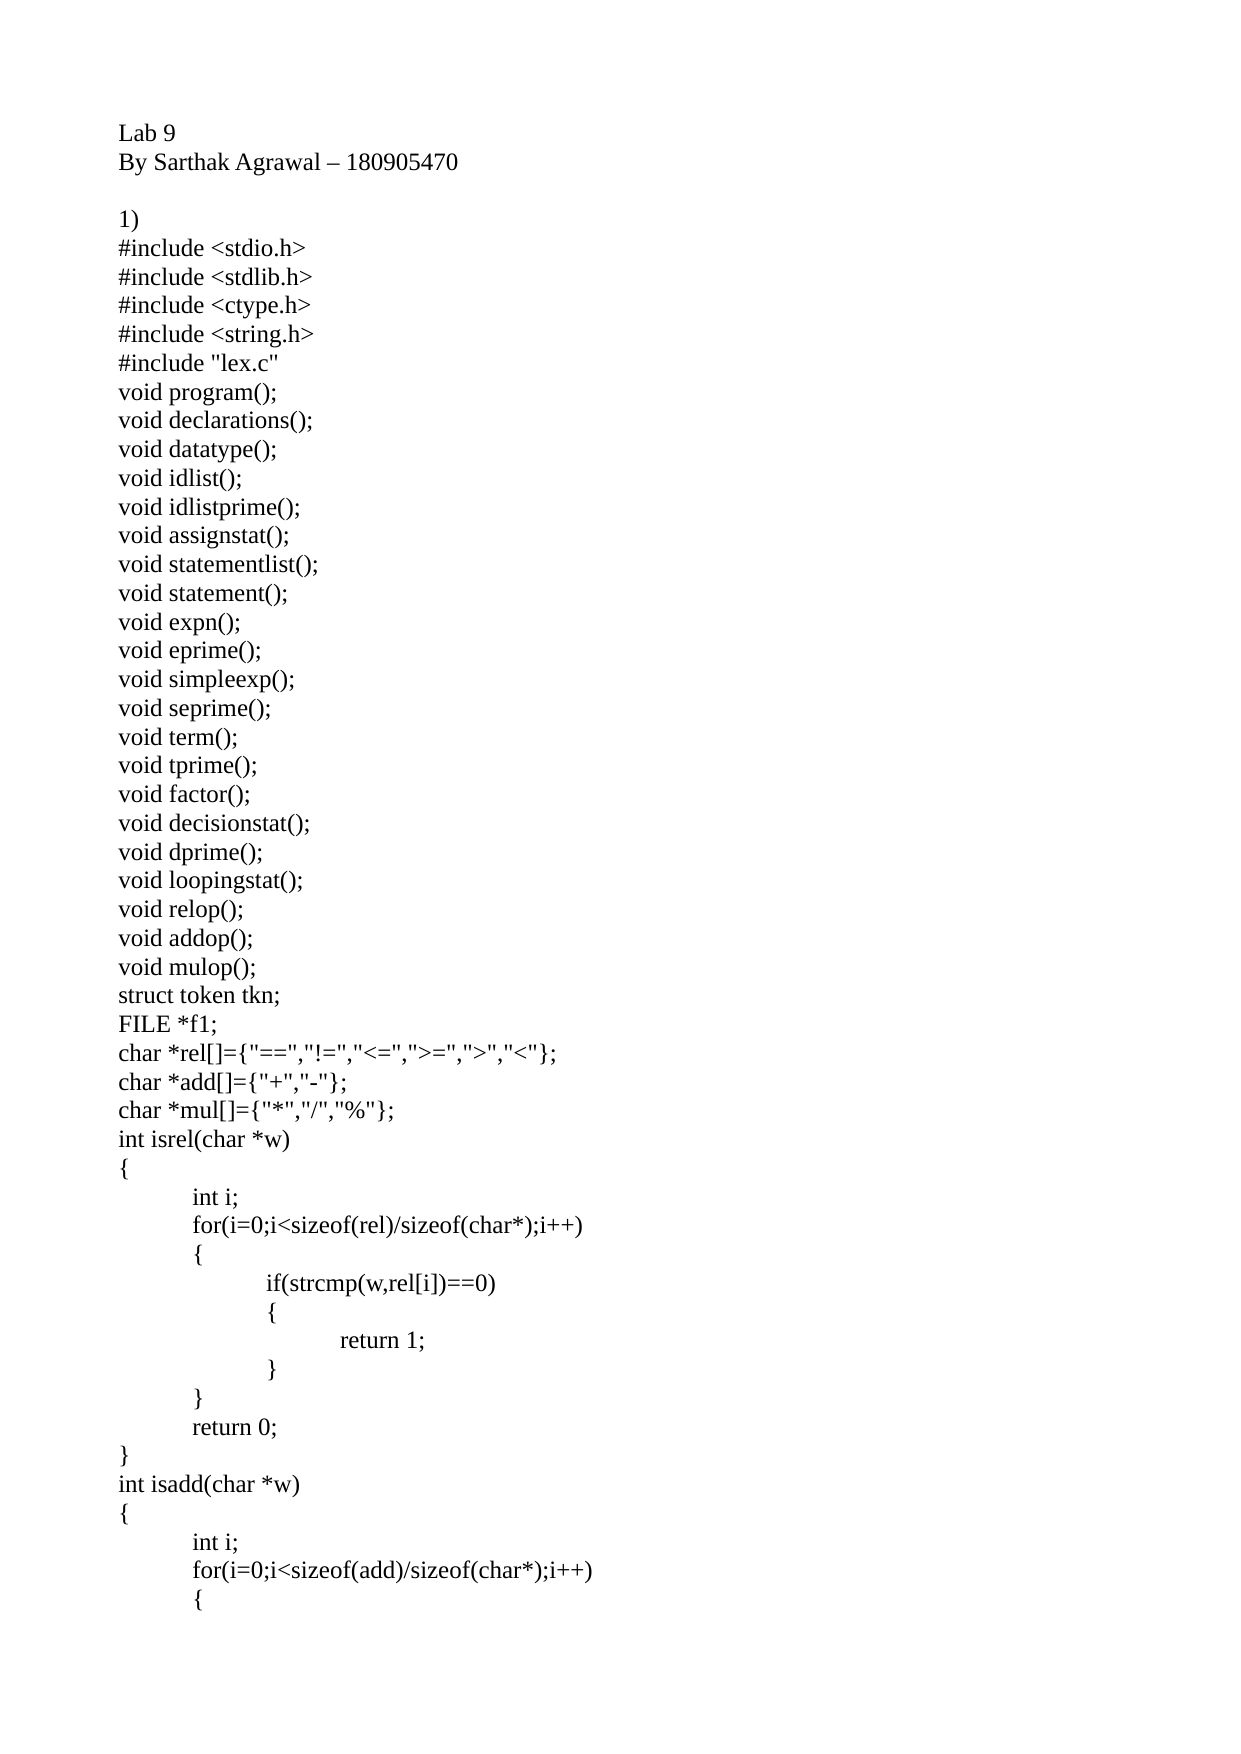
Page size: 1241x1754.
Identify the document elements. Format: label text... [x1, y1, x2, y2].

text char *add[]={"+","-"}; [118, 1067, 1122, 1096]
text #include <stdio.h> [118, 233, 1122, 262]
text void program(); [118, 377, 1122, 406]
text struct token tkn; [118, 981, 1122, 1009]
text { [118, 1498, 1122, 1527]
text void statementlist(); [118, 549, 1122, 578]
text } [118, 1383, 1122, 1412]
text void relop(); [118, 894, 1122, 923]
text return 0; [118, 1412, 1122, 1441]
text void mulop(); [118, 952, 1122, 981]
text void dprime(); [118, 837, 1122, 866]
text int i; [118, 1527, 1122, 1556]
text char *rel[]={"==","!=","<=",">=",">","<"}; [118, 1038, 1122, 1067]
text void datatype(); [118, 434, 1122, 463]
text void tprime(); [118, 751, 1122, 779]
text for(i=0;i<sizeof(rel)/sizeof(char*);i++) [118, 1211, 1122, 1239]
text { [118, 1584, 1122, 1613]
text { [118, 1297, 1122, 1326]
text if(strcmp(w,rel[i])==0) [118, 1268, 1122, 1297]
text void loopingstat(); [118, 866, 1122, 894]
text int i; [118, 1182, 1122, 1211]
text void term(); [118, 722, 1122, 751]
text void idlist(); [118, 463, 1122, 492]
text void declarations(); [118, 406, 1122, 434]
text void decisionstat(); [118, 808, 1122, 837]
text int isadd(char *w) [118, 1469, 1122, 1498]
text void simpleexp(); [118, 664, 1122, 693]
text void idlistprime(); [118, 492, 1122, 521]
text } [118, 1441, 1122, 1469]
text FILE *f1; [118, 1009, 1122, 1038]
text for(i=0;i<sizeof(add)/sizeof(char*);i++) [118, 1556, 1122, 1584]
text 1) [118, 204, 1122, 233]
text { [118, 1239, 1122, 1268]
text void expn(); [118, 607, 1122, 636]
text #include <ctype.h> [118, 291, 1122, 319]
text #include <string.h> [118, 319, 1122, 348]
text { [118, 1153, 1122, 1182]
text void factor(); [118, 779, 1122, 808]
text return 1; [118, 1326, 1122, 1354]
text void assignstat(); [118, 521, 1122, 549]
text #include "lex.c" [118, 348, 1122, 377]
text void eprime(); [118, 636, 1122, 664]
text void statement(); [118, 578, 1122, 607]
text void seprime(); [118, 693, 1122, 722]
text Lab 9 By Sarthak Agrawal – 180905470 [118, 118, 1122, 176]
text #include <stdlib.h> [118, 262, 1122, 291]
text } [118, 1354, 1122, 1383]
text void addop(); [118, 923, 1122, 952]
text char *mul[]={"*","/","%"}; [118, 1096, 1122, 1124]
text int isrel(char *w) [118, 1124, 1122, 1153]
